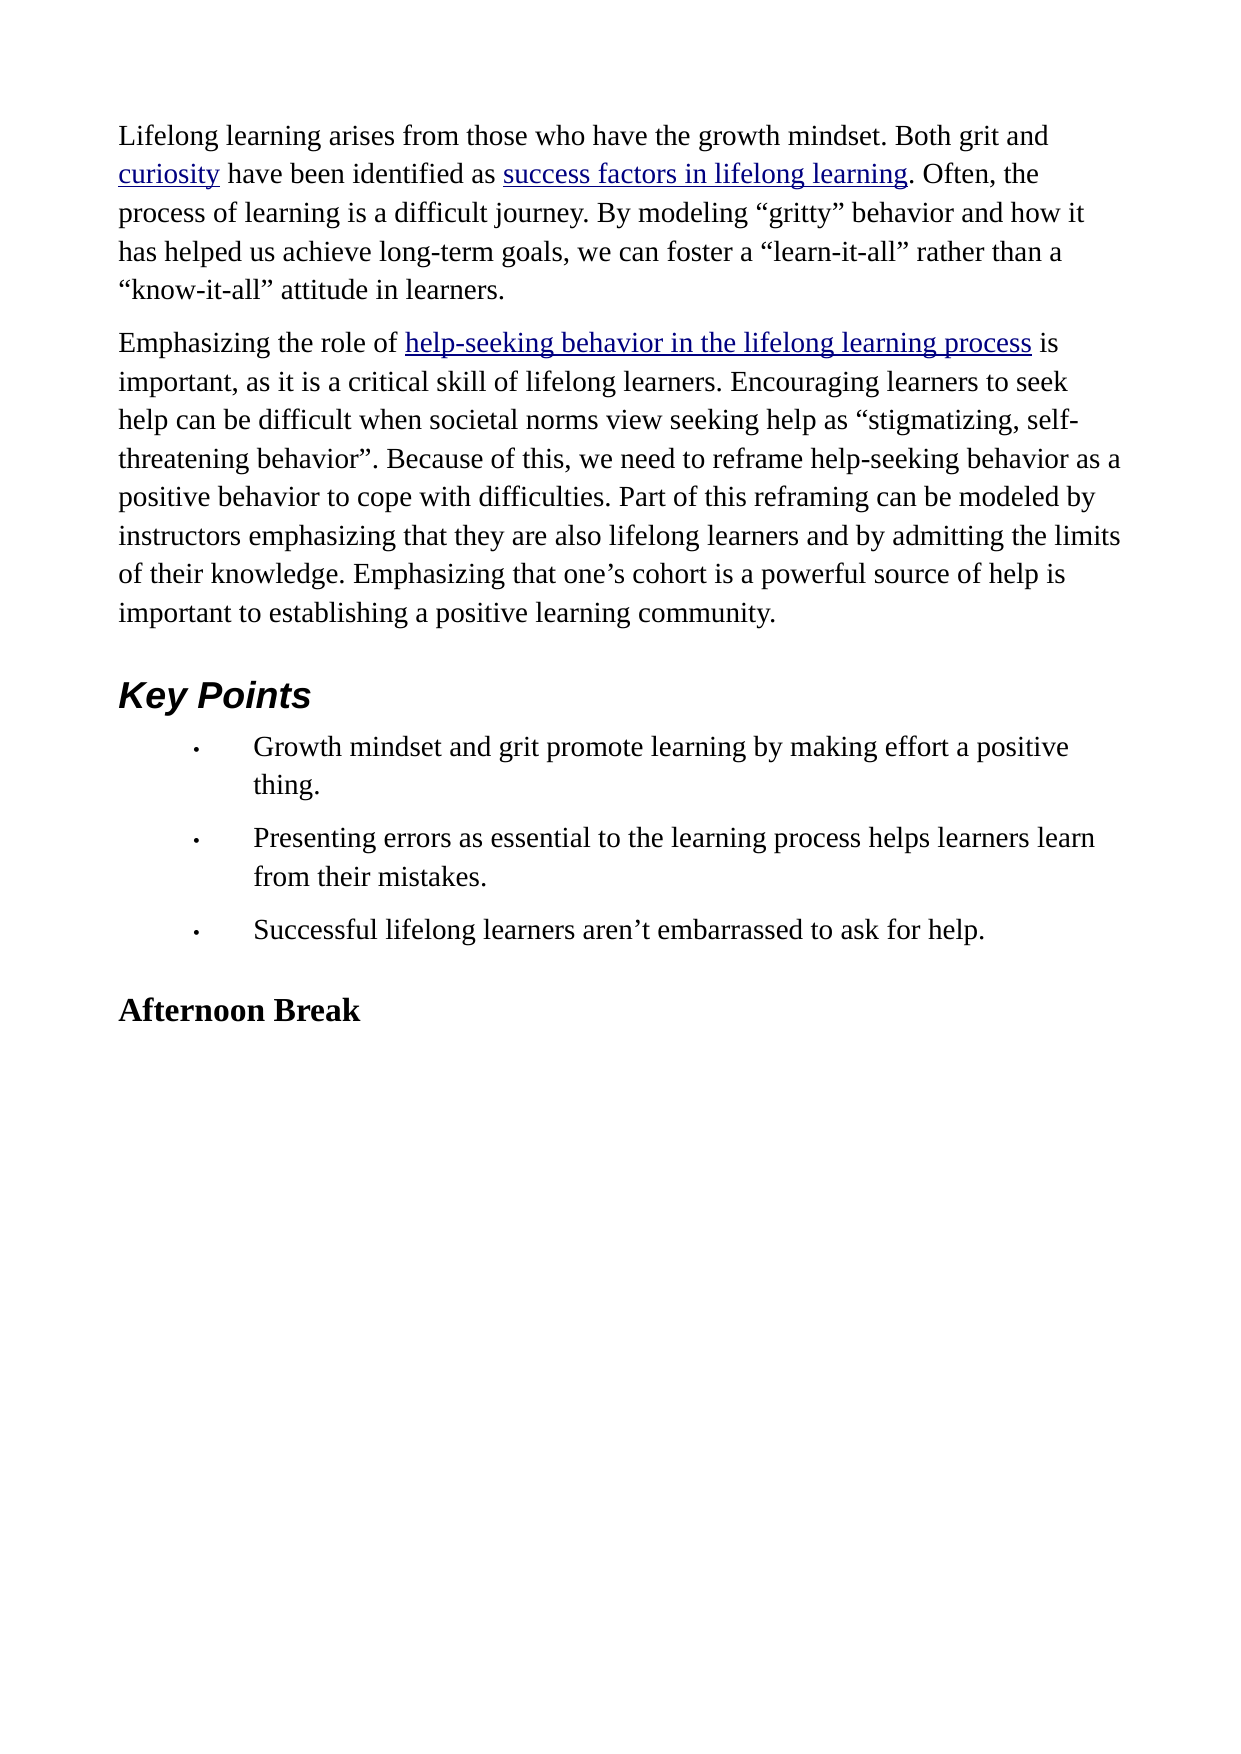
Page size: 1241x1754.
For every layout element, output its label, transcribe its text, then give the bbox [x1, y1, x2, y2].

text Lifelong learning arises from those who have the growth mindset. Both grit and curiosity have been identified as success factors in lifelong learning. Often, the process of learning is a difficult journey. By modeling “gritty” behavior and how it has helped us achieve long-term goals, we can foster a “learn-it-all” rather than a “know-it-all” attitude in learners. [118, 118, 1122, 306]
list Presenting errors as essential to the learning process helps learners learn from their mistakes. [193, 821, 1122, 893]
text Emphasizing the role of help-seeking behavior in the lifelong learning process is important, as it is a critical skill of lifelong learners. Encouraging learners to seek help can be difficult when societal norms view seeking help as “stigmatizing, self-threatening behavior”. Because of this, we need to reframe help-seeking behavior as a positive behavior to cope with difficulties. Part of this reframing can be modeled by instructors emphasizing that they are also lifelong learners and by admitting the limits of their knowledge. Emphasizing that one’s cohort is a powerful source of help is important to establishing a positive learning community. [118, 325, 1122, 629]
subtitle Key Points [118, 673, 1122, 716]
list Growth mindset and grit promote learning by making effort a positive thing. [193, 729, 1122, 801]
subtitle Afternoon Break [118, 990, 1122, 1029]
list Successful lifelong learners aren’t embarrassed to ask for help. [193, 912, 1122, 946]
